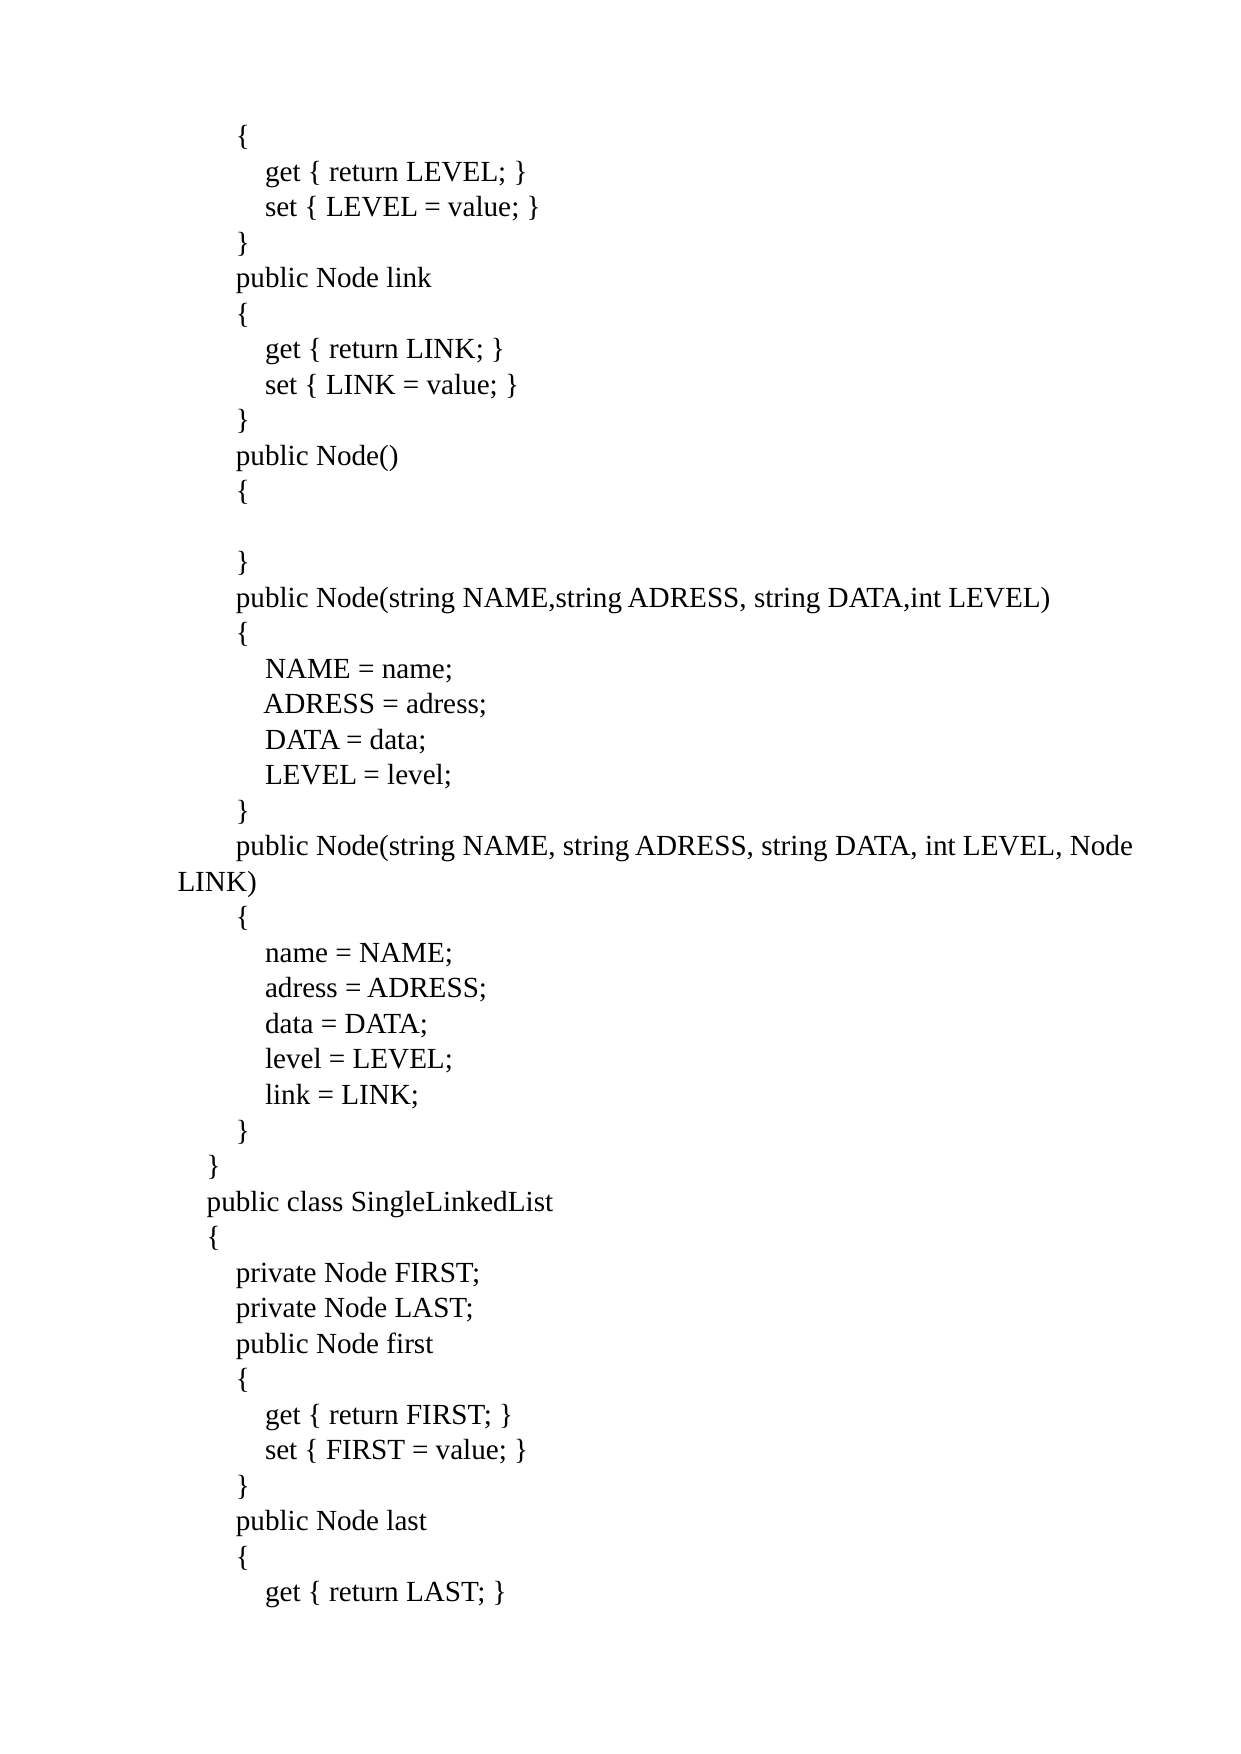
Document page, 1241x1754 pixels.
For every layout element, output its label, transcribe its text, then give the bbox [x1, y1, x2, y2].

text LEVEL = level; [177, 757, 1152, 791]
text public Node() [177, 438, 1152, 471]
text set { LINK = value; } [177, 367, 1152, 400]
text set { FIRST = value; } [177, 1432, 1152, 1466]
text get { return LAST; } [177, 1574, 1152, 1608]
text { [177, 1539, 1152, 1572]
text public Node first [177, 1326, 1152, 1359]
text { [177, 899, 1152, 933]
text public Node(string NAME,string ADRESS, string DATA,int LEVEL) [177, 580, 1152, 613]
text } [177, 1468, 1152, 1501]
text } [177, 1148, 1152, 1182]
text public Node(string NAME, string ADRESS, string DATA, int LEVEL, Node LINK) [177, 828, 1152, 898]
text get { return LINK; } [177, 331, 1152, 365]
text { [177, 118, 1152, 152]
text { [177, 473, 1152, 507]
text set { LEVEL = value; } [177, 189, 1152, 223]
text private Node LAST; [177, 1290, 1152, 1324]
text { [177, 1219, 1152, 1253]
text level = LEVEL; [177, 1042, 1152, 1075]
text { [177, 615, 1152, 649]
text private Node FIRST; [177, 1255, 1152, 1288]
text public class SingleLinkedList [177, 1184, 1152, 1217]
text NAME = name; [177, 651, 1152, 684]
text DATA = data; [177, 722, 1152, 756]
text public Node last [177, 1503, 1152, 1537]
text name = NAME; [177, 935, 1152, 969]
text get { return LEVEL; } [177, 154, 1152, 187]
text link = LINK; [177, 1077, 1152, 1111]
text ADRESS = adress; [177, 686, 1152, 720]
text } [177, 1113, 1152, 1146]
text } [177, 225, 1152, 258]
text { [177, 296, 1152, 329]
text get { return FIRST; } [177, 1397, 1152, 1430]
text data = DATA; [177, 1006, 1152, 1040]
text adress = ADRESS; [177, 971, 1152, 1004]
text { [177, 1361, 1152, 1395]
text public Node link [177, 260, 1152, 294]
text } [177, 544, 1152, 578]
text } [177, 402, 1152, 436]
text } [177, 793, 1152, 827]
